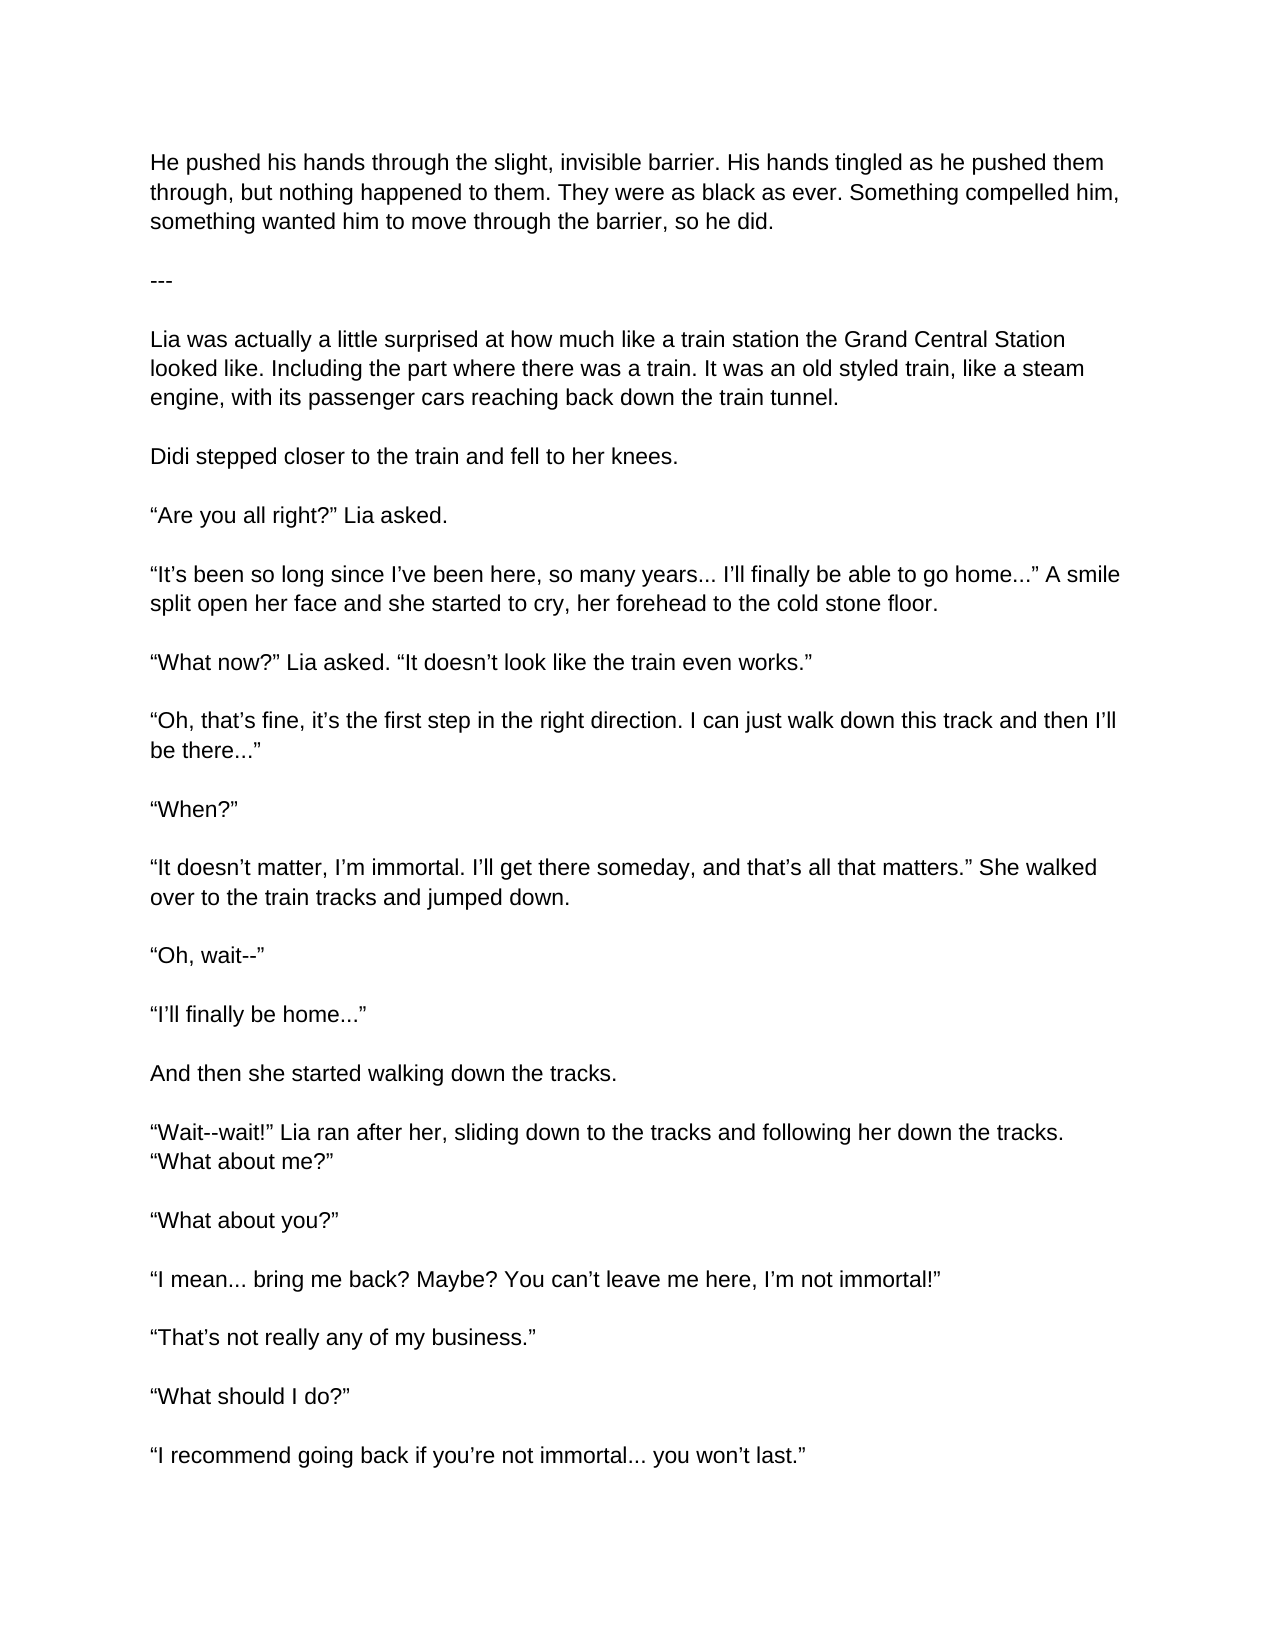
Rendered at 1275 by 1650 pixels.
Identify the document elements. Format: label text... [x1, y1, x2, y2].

text “What should I do?” [150, 1384, 1125, 1409]
text “Are you all right?” Lia asked. [150, 502, 1125, 528]
text Didi stepped closer to the train and fell to her knees. [150, 444, 1125, 469]
text “It doesn’t matter, I’m immortal. I’ll get there someday, and that’s all that matters.” She walked over to the train tracks and jumped down. [150, 855, 1125, 910]
text “Wait--wait!” Lia ran after her, sliding down to the tracks and following her down the tracks. “What about me?” [150, 1119, 1125, 1174]
text “What about you?” [150, 1207, 1125, 1233]
text --- [150, 267, 1125, 293]
text “I’ll finally be home...” [150, 1002, 1125, 1027]
text “Oh, that’s fine, it’s the first step in the right direction. I can just walk down this track and then I’ll be there...” [150, 708, 1125, 763]
text And then she started walking down the tracks. [150, 1061, 1125, 1086]
text “When?” [150, 796, 1125, 822]
text Lia was actually a little surprised at how much like a train station the Grand Central Station looked like. Including the part where there was a train. It was an old styled train, like a steam engine, with its passenger cars reaching back down the train tunnel. [150, 326, 1125, 411]
text “I mean... bring me back? Maybe? You can’t leave me here, I’m not immortal!” [150, 1266, 1125, 1292]
text He pushed his hands through the slight, invisible barrier. His hands tingled as he pushed them through, but nothing happened to them. They were as black as ever. Something compelled him, something wanted him to move through the barrier, so he did. [150, 150, 1125, 234]
text “That’s not really any of my business.” [150, 1325, 1125, 1351]
text “It’s been so long since I’ve been here, so many years... I’ll finally be able to go home...” A smile split open her face and she started to cry, her forehead to the cold stone floor. [150, 561, 1125, 616]
text “What now?” Lia asked. “It doesn’t look like the train even works.” [150, 649, 1125, 675]
text “I recommend going back if you’re not immortal... you won’t last.” [150, 1442, 1125, 1468]
text “Oh, wait--” [150, 943, 1125, 969]
